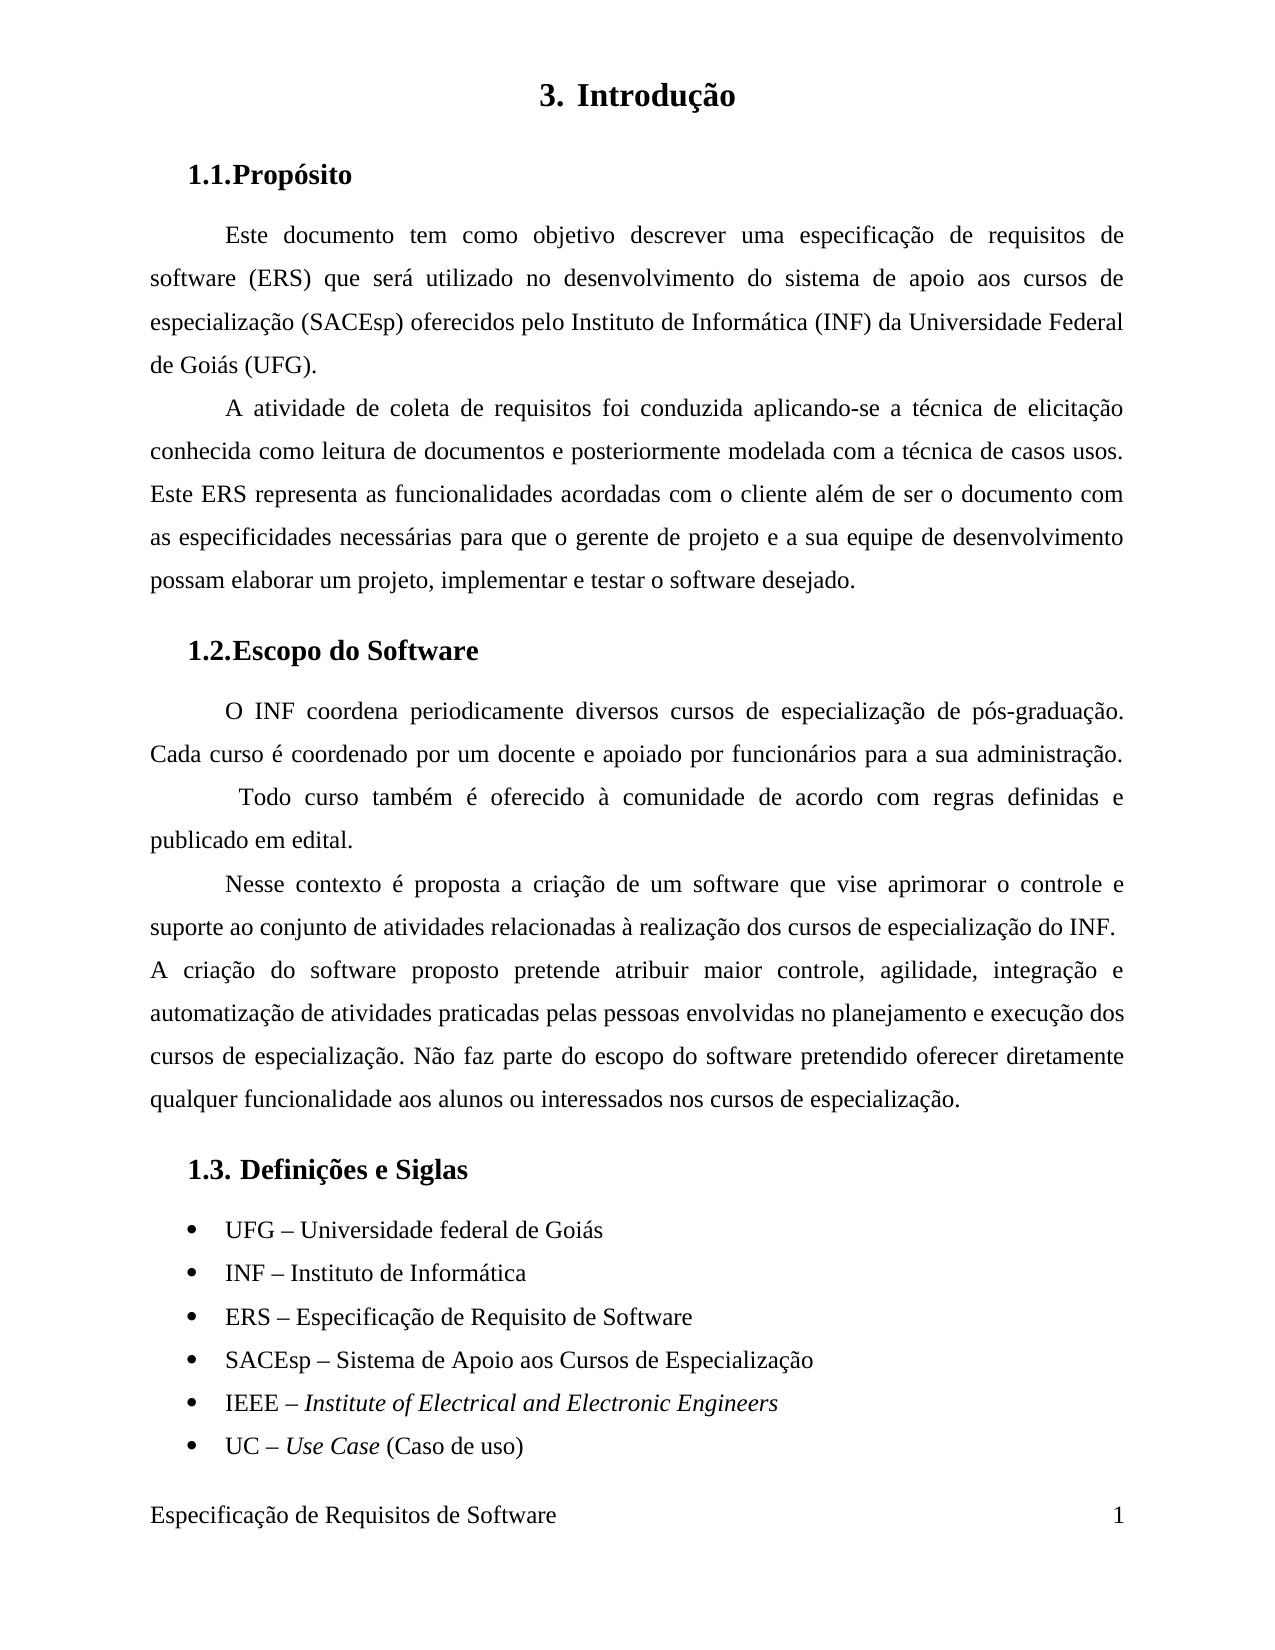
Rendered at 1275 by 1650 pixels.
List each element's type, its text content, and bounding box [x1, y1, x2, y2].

text O INF coordena periodicamente diversos cursos de especialização de pós-graduação. Cada curso é coordenado por um docente e apoiado por funcionários para a sua administração. Todo curso também é oferecido à comunidade de acordo com regras definidas e publicado em edital. [150, 696, 1125, 854]
text Este documento tem como objetivo descrever uma especificação de requisitos de software (ERS) que será utilizado no desenvolvimento do sistema de apoio aos cursos de especialização (SACEsp) oferecidos pelo Instituto de Informática (INF) da Universidade Federal de Goiás (UFG). [150, 220, 1125, 378]
list UC – Use Case (Caso de uso) [187, 1431, 1125, 1460]
list SACEsp – Sistema de Apoio aos Cursos de Especialização [187, 1345, 1125, 1373]
list ERS – Especificação de Requisito de Software [187, 1302, 1125, 1330]
text Nesse contexto é proposta a criação de um software que vise aprimorar o controle e suporte ao conjunto de atividades relacionadas à realização dos cursos de especialização do INF. [150, 869, 1125, 941]
subtitle Introdução [150, 75, 1125, 113]
text A atividade de coleta de requisitos foi conduzida aplicando-se a técnica de elicitação conhecida como leitura de documentos e posteriormente modelada com a técnica de casos usos. Este ERS representa as funcionalidades acordadas com o cliente além de ser o documento com as especificidades necessárias para que o gerente de projeto e a sua equipe de desenvolvimento possam elaborar um projeto, implementar e testar o software desejado. [150, 393, 1125, 594]
subtitle Escopo do Software [187, 633, 1125, 667]
subtitle Propósito [187, 157, 1125, 191]
text A criação do software proposto pretende atribuir maior controle, agilidade, integração e automatização de atividades praticadas pelas pessoas envolvidas no planejamento e execução dos cursos de especialização. Não faz parte do escopo do software pretendido oferecer diretamente qualquer funcionalidade aos alunos ou interessados nos cursos de especialização. [150, 955, 1125, 1113]
list IEEE – Institute of Electrical and Electronic Engineers [187, 1388, 1125, 1417]
subtitle Definições e Siglas [187, 1152, 1125, 1186]
list UFG – Universidade federal de Goiás [187, 1215, 1125, 1244]
list INF – Instituto de Informática [187, 1258, 1125, 1287]
